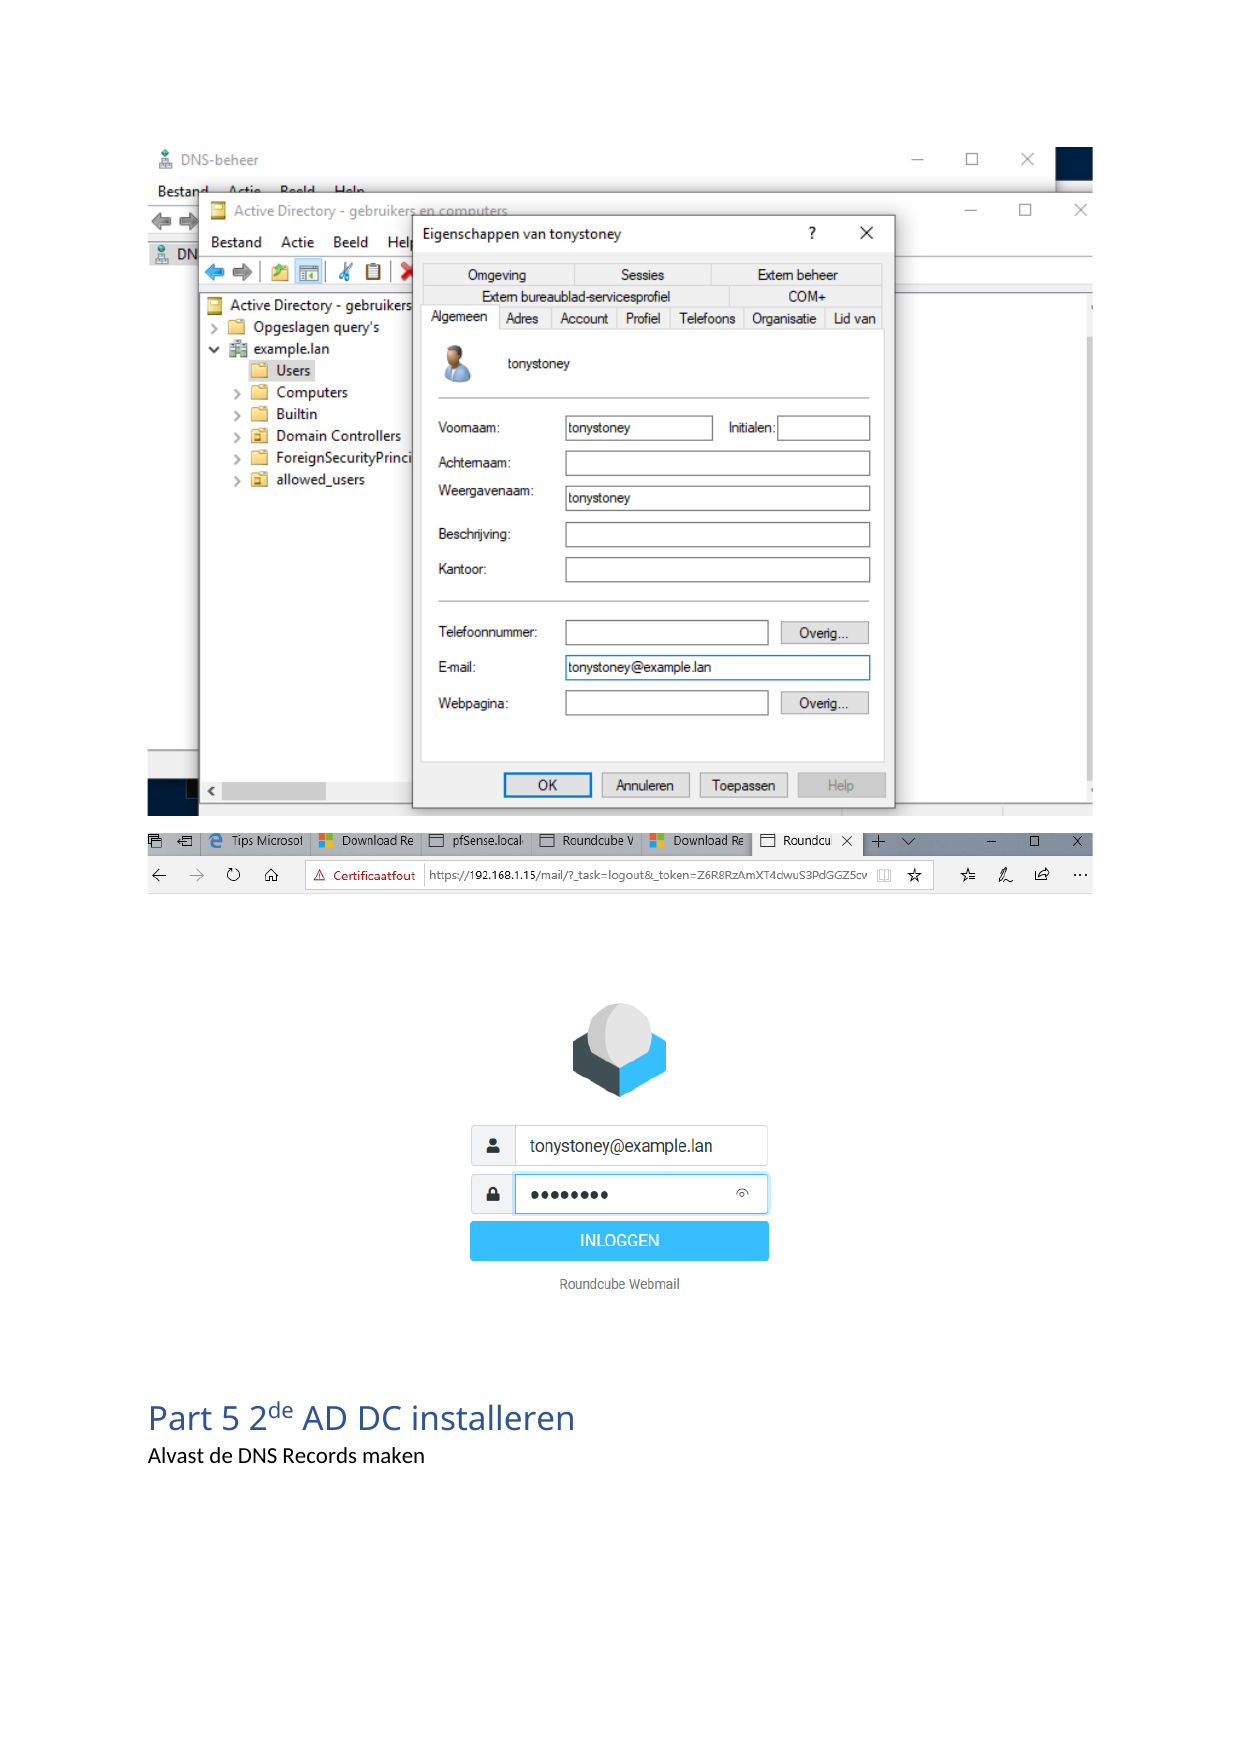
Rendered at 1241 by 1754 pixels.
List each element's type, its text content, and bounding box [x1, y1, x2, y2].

subtitle Part 5 2de AD DC installeren [148, 1394, 1093, 1440]
text Alvast de DNS Records maken [148, 1441, 1093, 1469]
